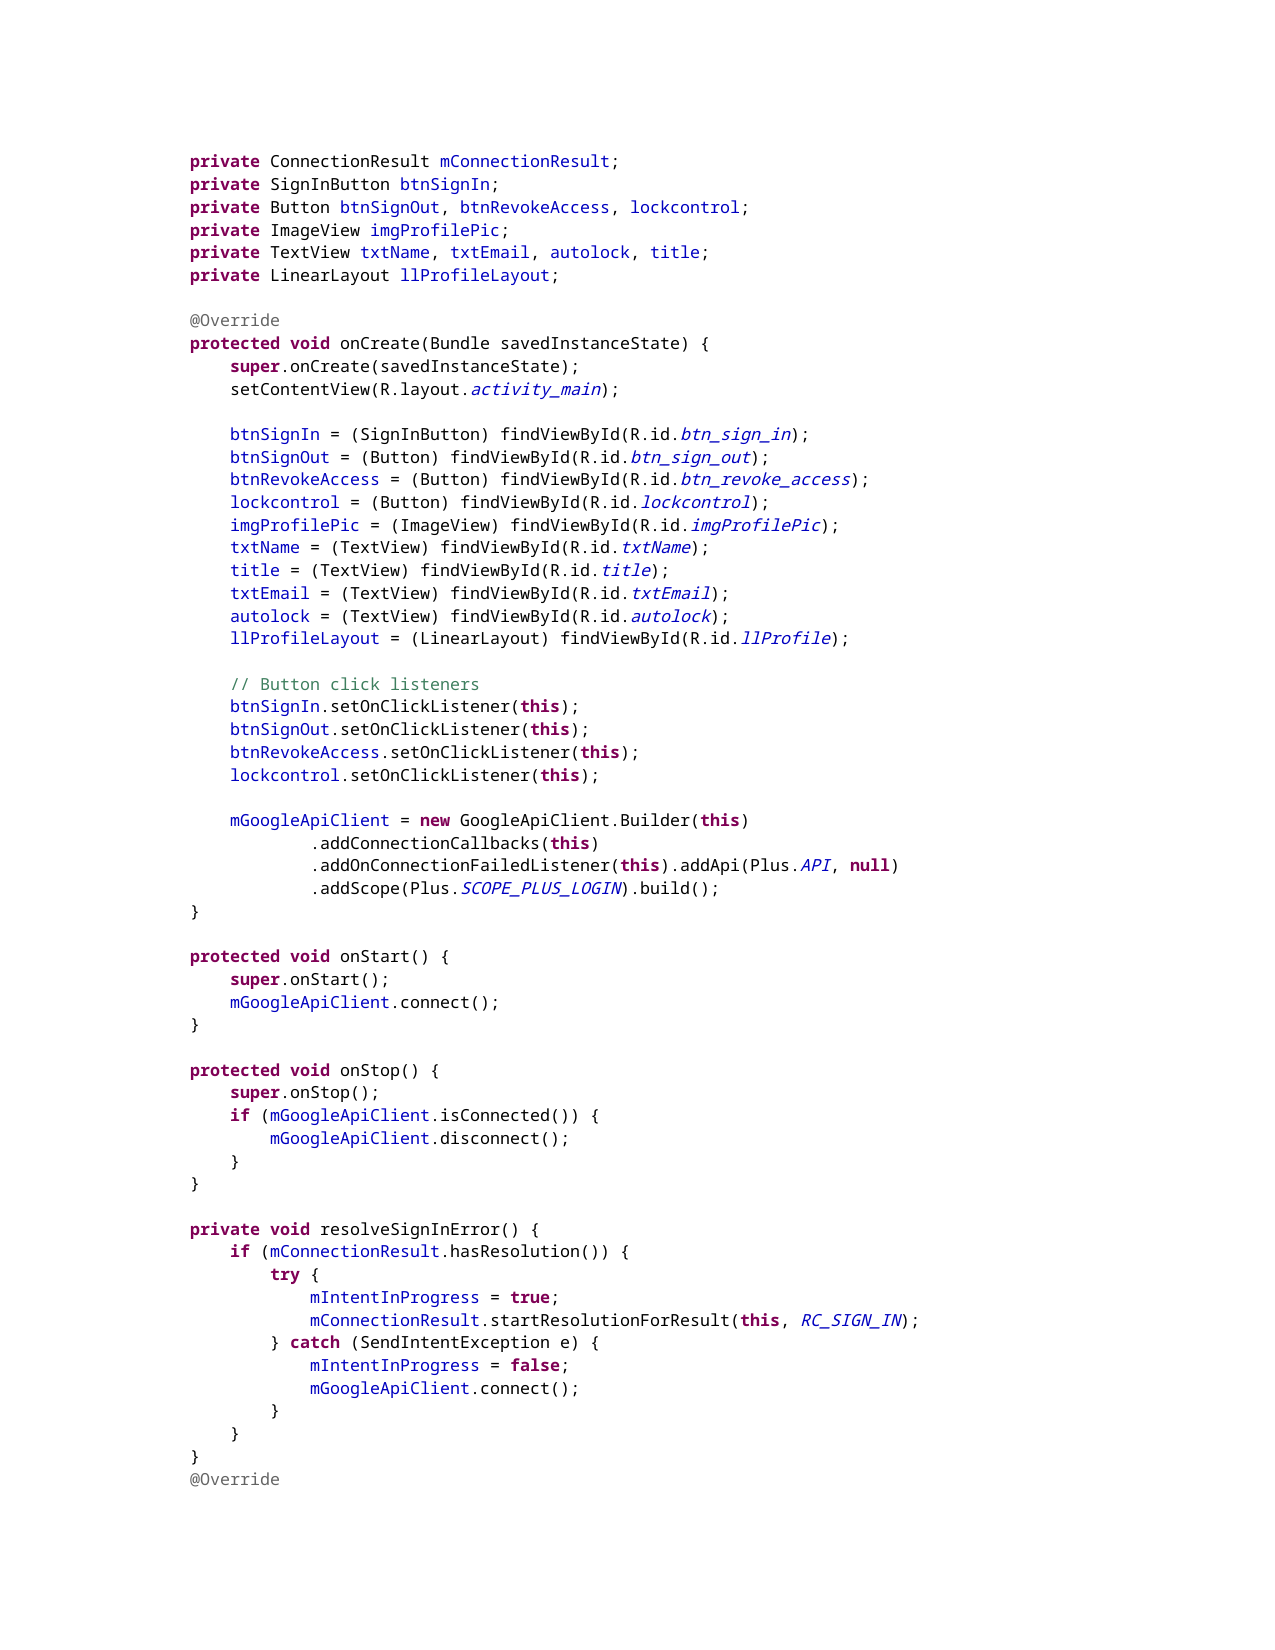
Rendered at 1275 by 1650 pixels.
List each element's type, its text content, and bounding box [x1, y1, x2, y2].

text btnSignOut.setOnClickListener(this); [150, 718, 1125, 740]
text private Button btnSignOut, btnRevokeAccess, lockcontrol; [150, 195, 1125, 218]
text } [150, 1399, 1125, 1422]
text @Override [150, 1467, 1125, 1490]
text title = (TextView) findViewById(R.id.title); [150, 559, 1125, 581]
text setContentView(R.layout.activity_main); [150, 377, 1125, 400]
text if (mConnectionResult.hasResolution()) { [150, 1240, 1125, 1263]
text private ConnectionResult mConnectionResult; [150, 150, 1125, 173]
text private LinearLayout llProfileLayout; [150, 263, 1125, 286]
text txtEmail = (TextView) findViewById(R.id.txtEmail); [150, 581, 1125, 604]
text txtName = (TextView) findViewById(R.id.txtName); [150, 536, 1125, 559]
text @Override [150, 309, 1125, 332]
text private SignInButton btnSignIn; [150, 173, 1125, 195]
text private ImageView imgProfilePic; [150, 218, 1125, 241]
text lockcontrol = (Button) findViewById(R.id.lockcontrol); [150, 491, 1125, 513]
text } catch (SendIntentException e) { [150, 1331, 1125, 1353]
text .addScope(Plus.SCOPE_PLUS_LOGIN).build(); [150, 877, 1125, 899]
text .addConnectionCallbacks(this) [150, 831, 1125, 854]
text lockcontrol.setOnClickListener(this); [150, 763, 1125, 786]
text } [150, 1149, 1125, 1172]
text protected void onCreate(Bundle savedInstanceState) { [150, 332, 1125, 354]
text btnRevokeAccess.setOnClickListener(this); [150, 740, 1125, 763]
text mIntentInProgress = true; [150, 1285, 1125, 1308]
text .addOnConnectionFailedListener(this).addApi(Plus.API, null) [150, 854, 1125, 877]
text super.onStart(); [150, 967, 1125, 990]
text mGoogleApiClient.connect(); [150, 1376, 1125, 1399]
text btnSignIn.setOnClickListener(this); [150, 695, 1125, 718]
text llProfileLayout = (LinearLayout) findViewById(R.id.llProfile); [150, 627, 1125, 649]
text } [150, 1013, 1125, 1036]
text protected void onStart() { [150, 945, 1125, 967]
text autolock = (TextView) findViewById(R.id.autolock); [150, 604, 1125, 627]
text btnRevokeAccess = (Button) findViewById(R.id.btn_revoke_access); [150, 468, 1125, 491]
text super.onCreate(savedInstanceState); [150, 354, 1125, 377]
text private void resolveSignInError() { [150, 1217, 1125, 1240]
text } [150, 1444, 1125, 1467]
text if (mGoogleApiClient.isConnected()) { [150, 1104, 1125, 1126]
text mGoogleApiClient.disconnect(); [150, 1126, 1125, 1149]
text mConnectionResult.startResolutionForResult(this, RC_SIGN_IN); [150, 1308, 1125, 1331]
text mIntentInProgress = false; [150, 1353, 1125, 1376]
text try { [150, 1263, 1125, 1285]
text mGoogleApiClient = new GoogleApiClient.Builder(this) [150, 808, 1125, 831]
text btnSignOut = (Button) findViewById(R.id.btn_sign_out); [150, 445, 1125, 468]
text } [150, 899, 1125, 922]
text protected void onStop() { [150, 1058, 1125, 1081]
text btnSignIn = (SignInButton) findViewById(R.id.btn_sign_in); [150, 422, 1125, 445]
text super.onStop(); [150, 1081, 1125, 1104]
text mGoogleApiClient.connect(); [150, 990, 1125, 1013]
text } [150, 1422, 1125, 1444]
text } [150, 1172, 1125, 1194]
text private TextView txtName, txtEmail, autolock, title; [150, 241, 1125, 263]
text imgProfilePic = (ImageView) findViewById(R.id.imgProfilePic); [150, 513, 1125, 536]
text // Button click listeners [150, 672, 1125, 695]
